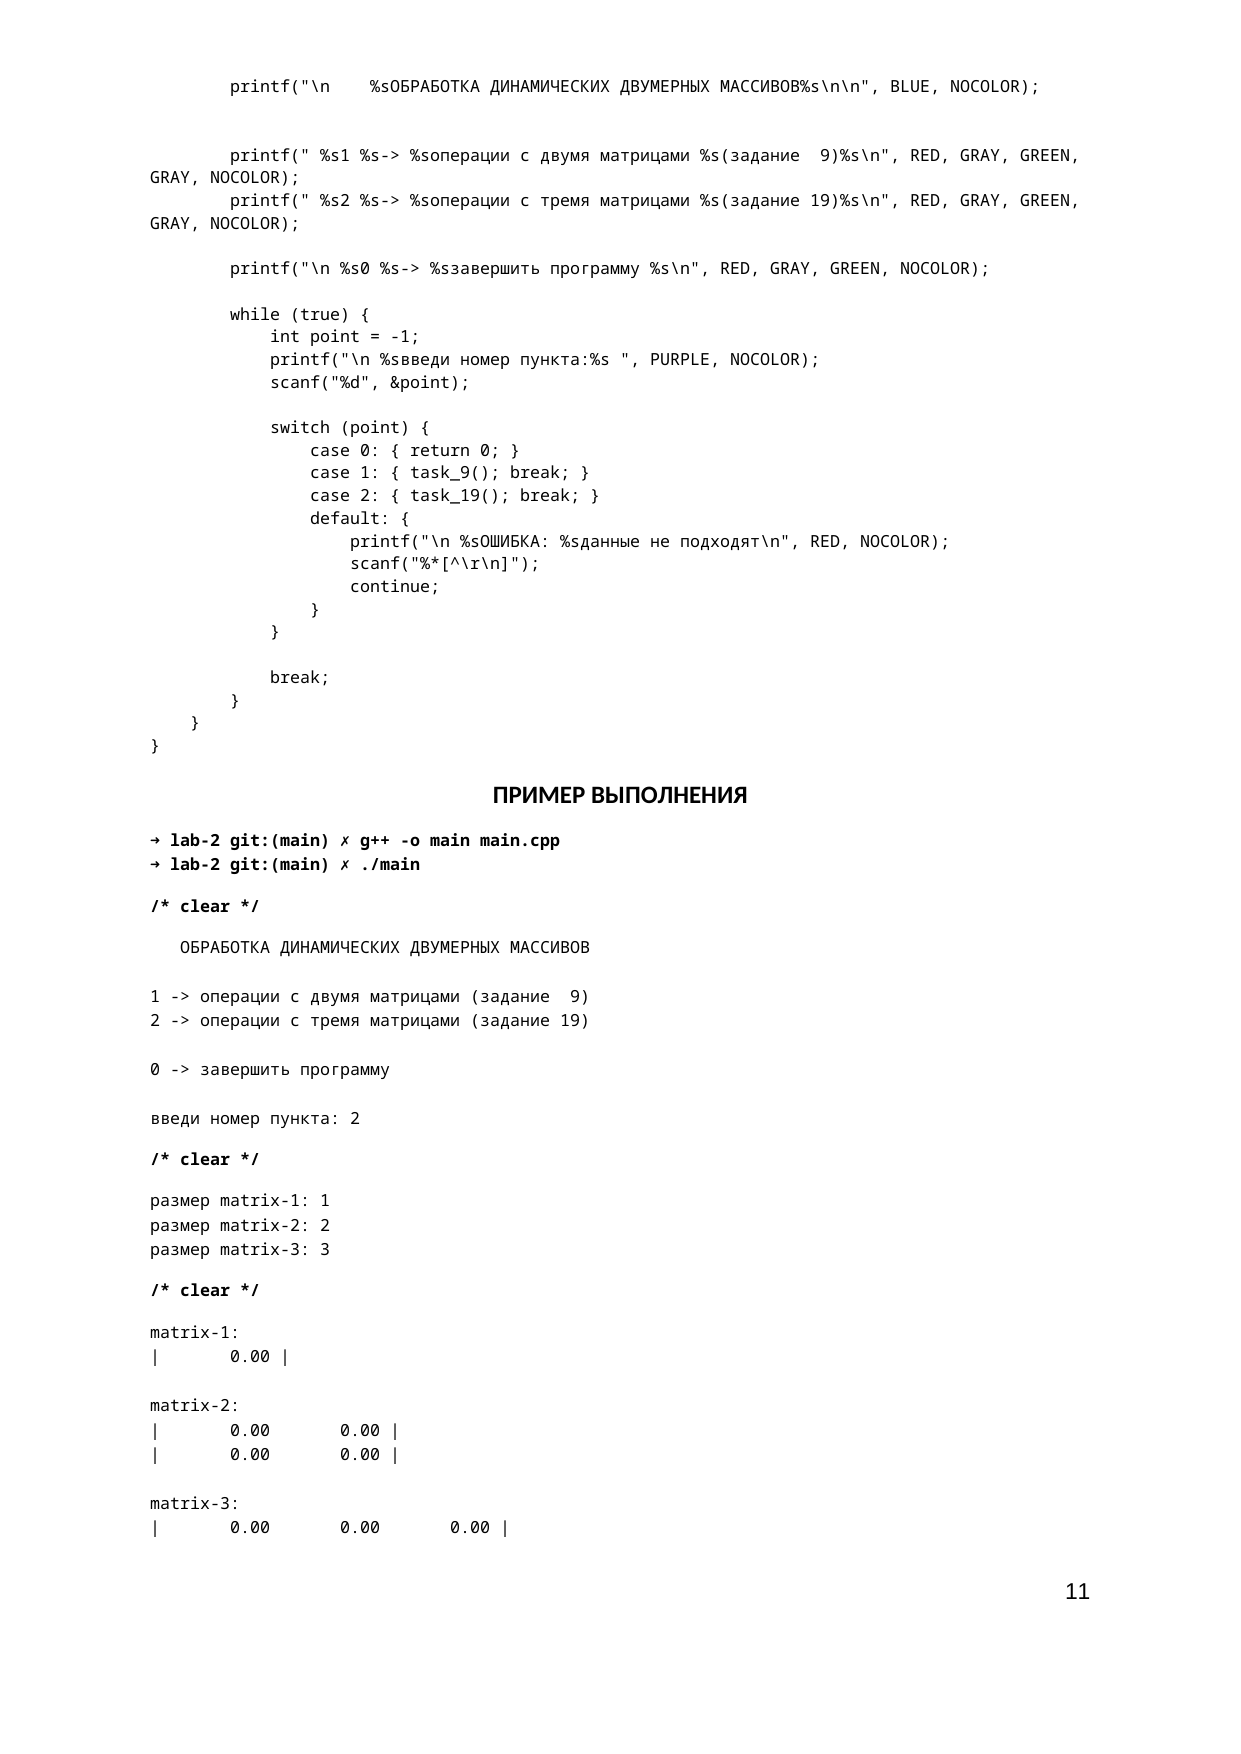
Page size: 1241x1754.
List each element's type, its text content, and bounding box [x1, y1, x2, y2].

text break; [150, 665, 1090, 688]
text размер matrix-1: 1 размер matrix-2: 2 размер matrix-3: 3 [150, 1189, 1090, 1261]
text case 2: { task_19(); break; } [150, 484, 1090, 506]
text scanf("%*[^\r\n]"); [150, 552, 1090, 574]
text } [150, 597, 1090, 620]
text } [150, 688, 1090, 711]
text } [150, 711, 1090, 733]
text /* clear */ [150, 894, 1090, 917]
text /* clear */ [150, 1148, 1090, 1171]
text } [150, 733, 1090, 756]
text printf("\n %sОБРАБОТКА ДИНАМИЧЕСКИХ ДВУМЕРНЫХ МАССИВОВ%s\n\n", BLUE, NOCOLOR); [150, 75, 1090, 98]
text case 0: { return 0; } [150, 438, 1090, 461]
text printf("\n %sвведи номер пункта:%s ", PURPLE, NOCOLOR); [150, 347, 1090, 370]
text while (true) { [150, 302, 1090, 325]
text printf("\n %sОШИБКА: %sданные не подходят\n", RED, NOCOLOR); [150, 529, 1090, 552]
text switch (point) { [150, 416, 1090, 438]
text printf("\n %s0 %s-> %sзавершить программу %s\n", RED, GRAY, GREEN, NOCOLOR); [150, 257, 1090, 279]
text scanf("%d", &point); [150, 370, 1090, 393]
text } [150, 620, 1090, 643]
text printf(" %s1 %s-> %sоперации с двумя матрицами %s(задание 9)%s\n", RED, GRAY, GREEN, GRAY, NOCOLOR); [150, 143, 1090, 188]
text ОБРАБОТКА ДИНАМИЧЕСКИХ ДВУМЕРНЫХ МАССИВОВ 1 -> операции с двумя матрицами (задание 9) 2 -> операции с тремя матрицами (задание 19) 0 -> завершить программу введи номер пункта: 2 [150, 935, 1090, 1129]
text ➜ lab-2 git:(main) ✗ g++ -o main main.cpp ➜ lab-2 git:(main) ✗ ./main [150, 828, 1090, 876]
text /* clear */ [150, 1279, 1090, 1302]
text int point = -1; [150, 325, 1090, 347]
text printf(" %s2 %s-> %sоперации с тремя матрицами %s(задание 19)%s\n", RED, GRAY, GREEN, GRAY, NOCOLOR); [150, 188, 1090, 234]
text case 1: { task_9(); break; } [150, 461, 1090, 484]
text matrix-1: | 0.00 | matrix-2: | 0.00 0.00 | | 0.00 0.00 | matrix-3: | 0.00 0.00 0.00 | [150, 1320, 1090, 1539]
text default: { [150, 506, 1090, 529]
text ПРИМЕР ВЫПОЛНЕНИЯ [150, 779, 1090, 809]
text continue; [150, 574, 1090, 597]
